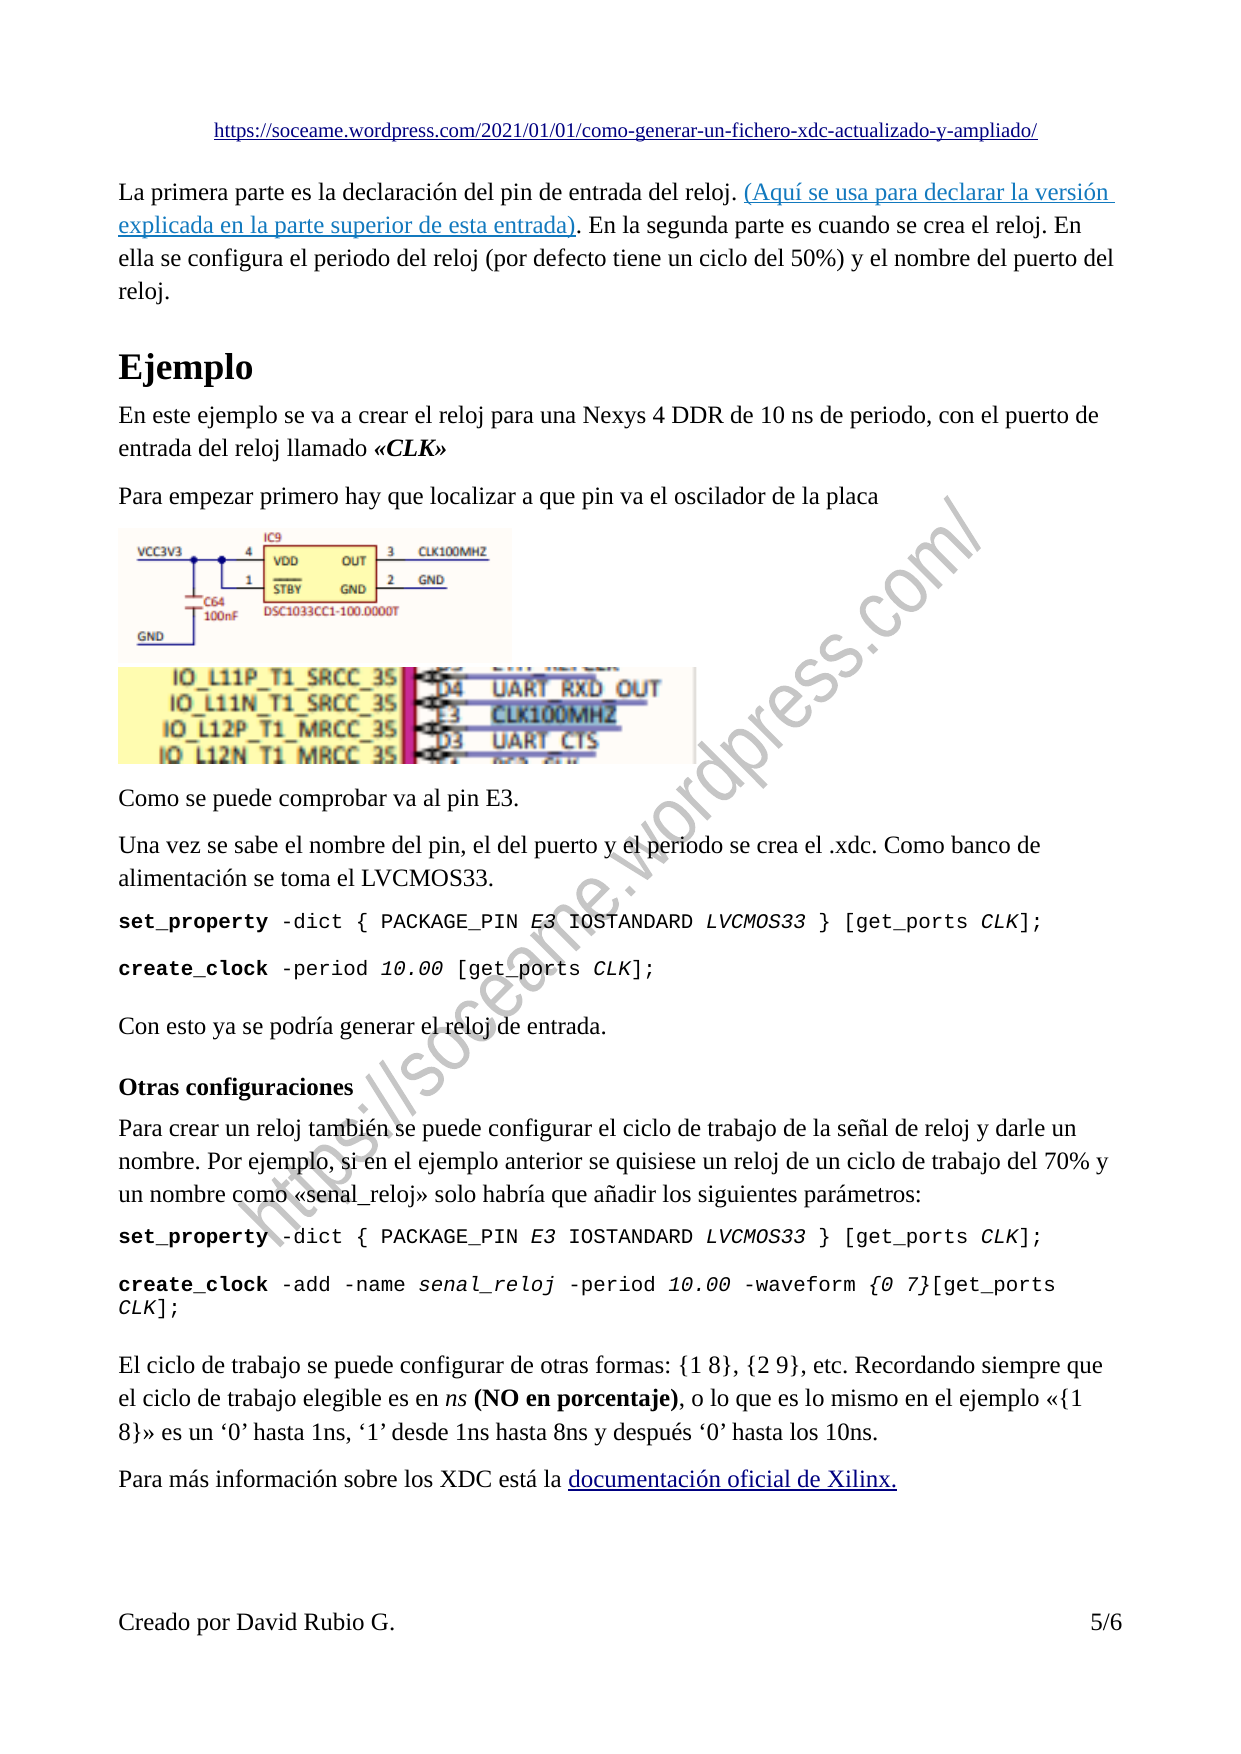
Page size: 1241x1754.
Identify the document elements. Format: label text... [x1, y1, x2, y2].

text [689, 783, 1122, 812]
text La primera parte es la declaración del pin de entrada del reloj. (Aquí se usa para declarar la versión explicada en la parte superior de esta entrada). En la segunda parte es cuando se crea el reloj. En ella se configura el periodo del reloj (por defecto tiene un ciclo del 50%) y el nombre del puerto del reloj. [118, 177, 1122, 305]
text create_clock -add -name senal_reloj -period 10.00 -waveform {0 7}[get_ports CLK]; [118, 1274, 1122, 1321]
picture [118, 667, 697, 764]
text create_clock -period 10.00 [get_ports CLK]; [540, 958, 1122, 982]
text En este ejemplo se va a crear el reloj para una Nexys 4 DDR de 10 ns de periodo, con el puerto de entrada del reloj llamado «CLK» [118, 400, 1122, 462]
text Para empezar primero hay que localizar a que pin va el oscilador de la placa [118, 481, 1122, 509]
picture [118, 528, 512, 663]
text Para crear un reloj también se puede configurar el ciclo de trabajo de la señal de reloj y darle un nombre. Por ejemplo, si en el ejemplo anterior se quisiese un reloj de un ciclo de trabajo del 70% y un nombre como «senal_reloj» solo habría que añadir los siguientes parámetros: [118, 1113, 1122, 1208]
text Con esto ya se podría generar el reloj de entrada. [118, 1011, 456, 1040]
text El ciclo de trabajo se puede configurar de otras formas: {1 8}, {2 9}, etc. Recordando siempre que el ciclo de trabajo elegible es en ns (NO en porcentaje), o lo que es lo mismo en el ejemplo «{1 8}» es un ‘0’ hasta 1ns, ‘1’ desde 1ns hasta 8ns y después ‘0’ hasta los 10ns. [118, 1351, 1122, 1445]
text create_clock -period 10.00 [get_ports CLK]; [118, 958, 529, 982]
subtitle Ejemplo [118, 344, 1122, 388]
text Con esto ya se podría generar el reloj de entrada. [461, 1011, 1122, 1040]
text Una vez se sabe el nombre del pin, el del puerto y el periodo se crea el .xdc. Como banco de alimentación se toma el LVCMOS33. [118, 830, 1122, 892]
text set_property -dict { PACKAGE_PIN E3 IOSTANDARD LVCMOS33 } [get_ports CLK]; [591, 911, 1122, 935]
text Para más información sobre los XDC está la documentación oficial de Xilinx. [118, 1464, 1122, 1493]
text Como se puede comprobar va al pin E3. [118, 783, 697, 812]
subtitle [392, 1072, 1122, 1100]
subtitle Otras configuraciones [118, 1072, 401, 1100]
text set_property -dict { PACKAGE_PIN E3 IOSTANDARD LVCMOS33 } [get_ports CLK]; [118, 1226, 1122, 1250]
text set_property -dict { PACKAGE_PIN E3 IOSTANDARD LVCMOS33 } [get_ports CLK]; [118, 911, 553, 935]
